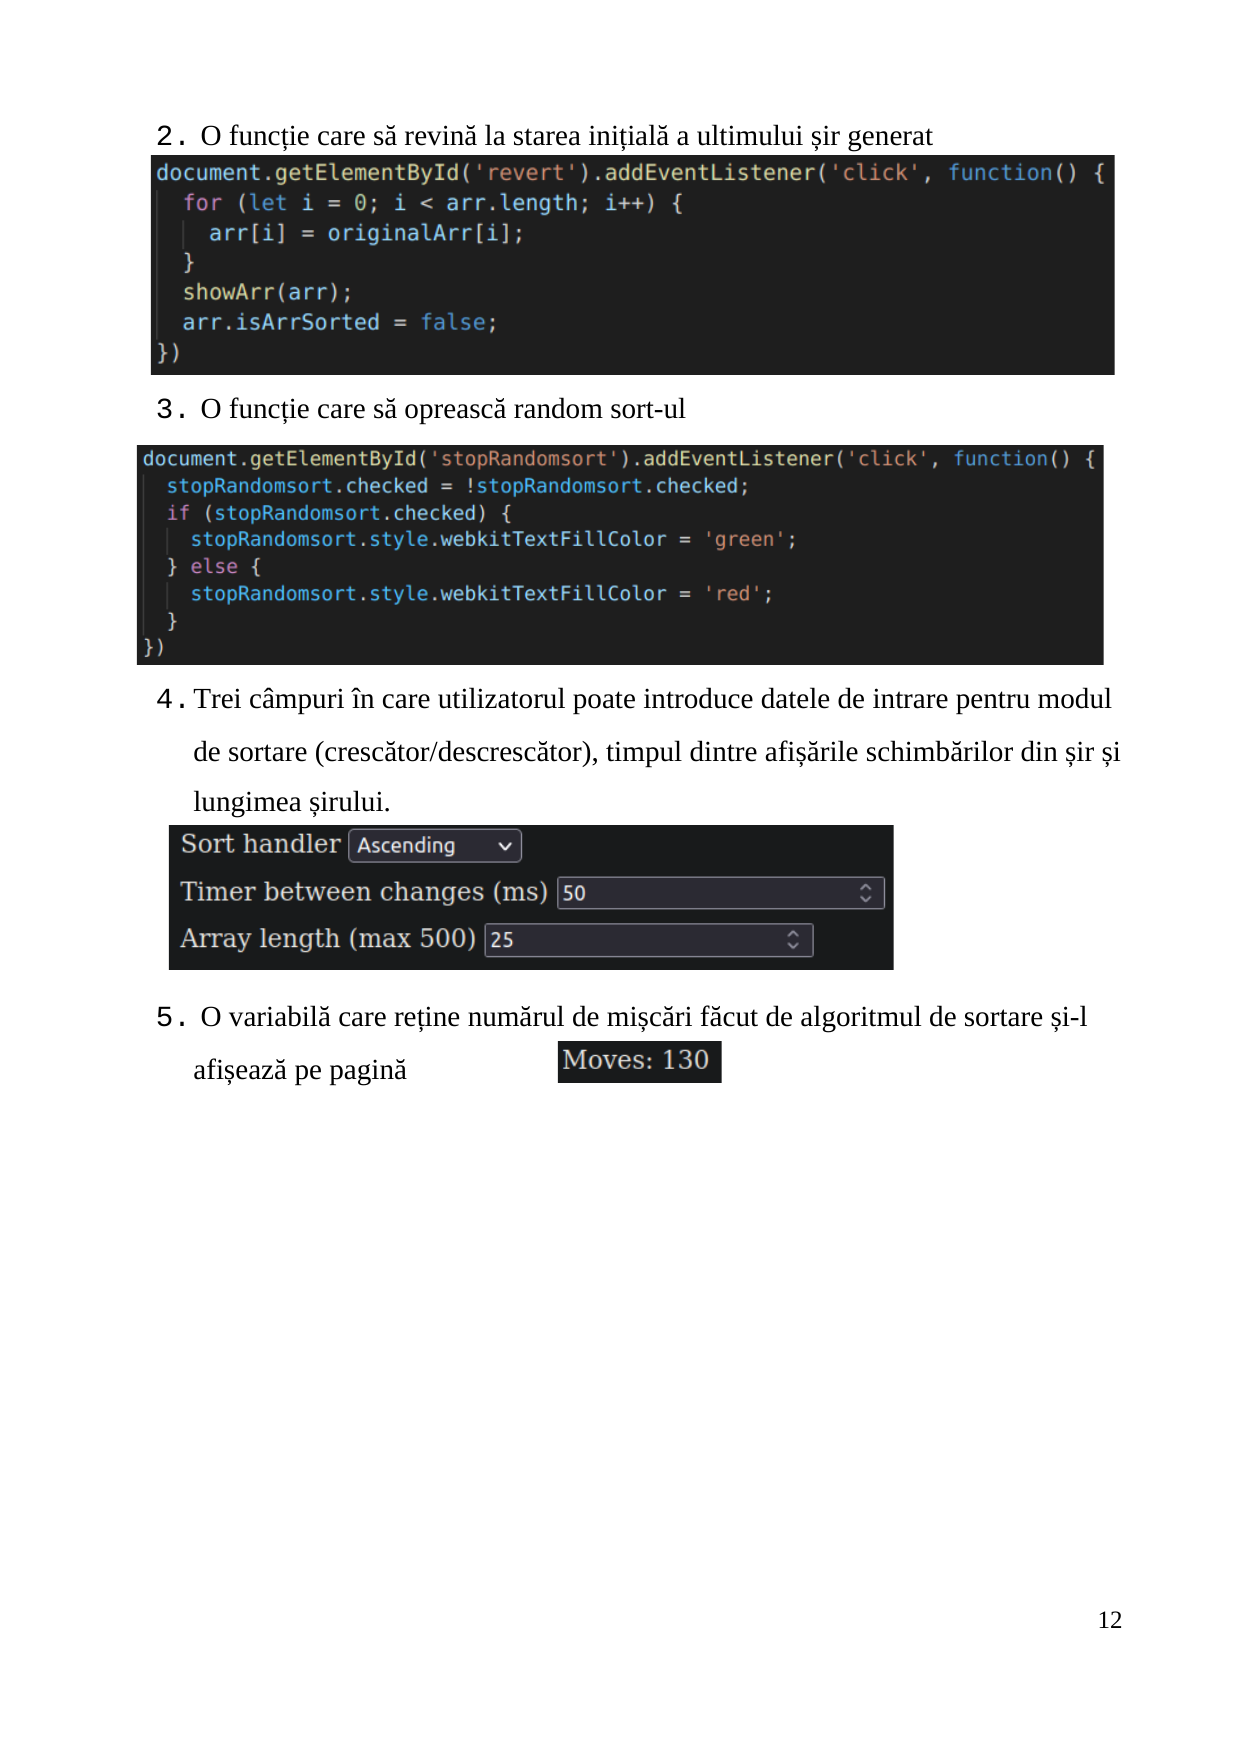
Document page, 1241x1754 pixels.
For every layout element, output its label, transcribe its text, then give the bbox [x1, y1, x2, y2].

picture [150, 155, 1115, 375]
list O variabilă care reține numărul de mișcări făcut de algoritmul de sortare și-l afișează pe pagină [156, 999, 1122, 1121]
picture [136, 445, 1104, 665]
list O funcție care să revină la starea inițială a ultimului șir generat [156, 118, 1122, 154]
list O funcție care să oprească random sort-ul [156, 172, 1122, 427]
picture [168, 825, 894, 970]
picture [557, 1041, 722, 1083]
list Trei câmpuri în care utilizatorul poate introduce datele de intrare pentru modul de sortare (crescător/descrescător), timpul dintre afișările schimbărilor din șir și lungimea șirului. [156, 445, 1122, 987]
